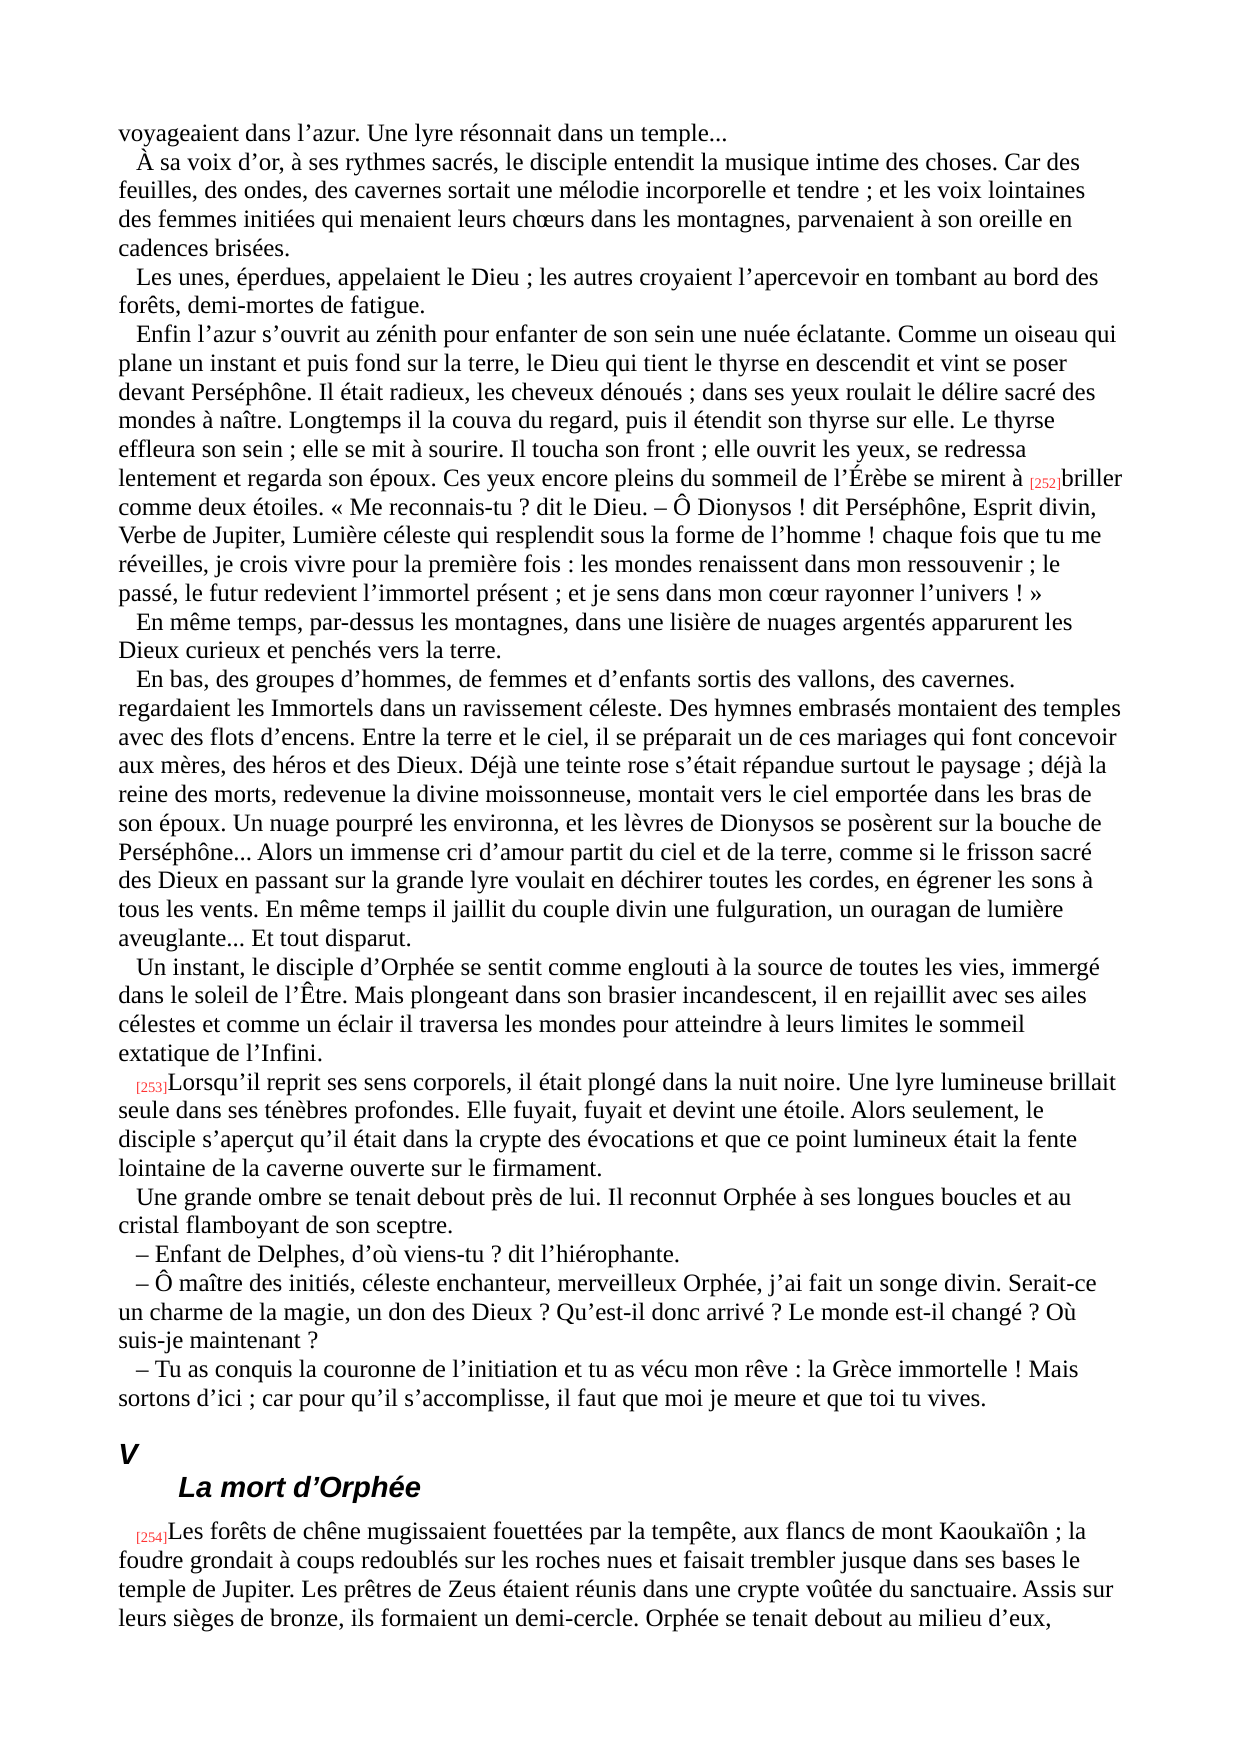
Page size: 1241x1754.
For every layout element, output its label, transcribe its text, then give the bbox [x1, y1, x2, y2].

text voyageaient dans l’azur. Une lyre résonnait dans un temple... [118, 118, 1122, 147]
text En bas, des groupes d’hommes, de femmes et d’enfants sortis des vallons, des cavernes. regardaient les Immortels dans un ravissement céleste. Des hymnes embrasés montaient des temples avec des flots d’encens. Entre la terre et le ciel, il se préparait un de ces mariages qui font concevoir aux mères, des héros et des Dieux. Déjà une teinte rose s’était répandue surtout le paysage ; déjà la reine des morts, redevenue la divine moissonneuse, montait vers le ciel emportée dans les bras de son époux. Un nuage pourpré les environna, et les lèvres de Dionysos se posèrent sur la bouche de Perséphône... Alors un immense cri d’amour partit du ciel et de la terre, comme si le frisson sacré des Dieux en passant sur la grande lyre voulait en déchirer toutes les cordes, en égrener les sons à tous les vents. En même temps il jaillit du couple divin une fulguration, un ouragan de lumière aveuglante... Et tout disparut. [118, 664, 1122, 952]
text – Ô maître des initiés, céleste enchanteur, merveilleux Orphée, j’ai fait un songe divin. Serait-ce un charme de la magie, un don des Dieux ? Qu’est-il donc arrivé ? Le monde est-il changé ? Où suis-je maintenant ? [118, 1268, 1122, 1354]
subtitle V La mort d’Orphée [118, 1437, 1122, 1504]
text À sa voix d’or, à ses rythmes sacrés, le disciple entendit la musique intime des choses. Car des feuilles, des ondes, des cavernes sortait une mélodie incorporelle et tendre ; et les voix lointaines des femmes initiées qui menaient leurs chœurs dans les montagnes, parvenaient à son oreille en cadences brisées. [118, 147, 1122, 262]
text – Tu as conquis la couronne de l’initiation et tu as vécu mon rêve : la Grèce immortelle ! Mais sortons d’ici ; car pour qu’il s’accomplisse, il faut que moi je meure et que toi tu vives. [118, 1354, 1122, 1412]
text [253]Lorsqu’il reprit ses sens corporels, il était plongé dans la nuit noire. Une lyre lumineuse brillait seule dans ses ténèbres profondes. Elle fuyait, fuyait et devint une étoile. Alors seulement, le disciple s’aperçut qu’il était dans la crypte des évocations et que ce point lumineux était la fente lointaine de la caverne ouverte sur le firmament. [118, 1067, 1122, 1182]
text Enfin l’azur s’ouvrit au zénith pour enfanter de son sein une nuée éclatante. Comme un oiseau qui plane un instant et puis fond sur la terre, le Dieu qui tient le thyrse en descendit et vint se poser devant Perséphône. Il était radieux, les cheveux dénoués ; dans ses yeux roulait le délire sacré des mondes à naître. Longtemps il la couva du regard, puis il étendit son thyrse sur elle. Le thyrse effleura son sein ; elle se mit à sourire. Il toucha son front ; elle ouvrit les yeux, se redressa lentement et regarda son époux. Ces yeux encore pleins du sommeil de l’Érèbe se mirent à [252]briller comme deux étoiles. « Me reconnais-tu ? dit le Dieu. – Ô Dionysos ! dit Perséphône, Esprit divin, Verbe de Jupiter, Lumière céleste qui resplendit sous la forme de l’homme ! chaque fois que tu me réveilles, je crois vivre pour la première fois : les mondes renaissent dans mon ressouvenir ; le passé, le futur redevient l’immortel présent ; et je sens dans mon cœur rayonner l’univers ! » [118, 319, 1122, 607]
text [254]Les forêts de chêne mugissaient fouettées par la tempête, aux flancs de mont Kaoukaïôn ; la foudre grondait à coups redoublés sur les roches nues et faisait trembler jusque dans ses bases le temple de Jupiter. Les prêtres de Zeus étaient réunis dans une crypte voûtée du sanctuaire. Assis sur leurs sièges de bronze, ils formaient un demi-cercle. Orphée se tenait debout au milieu d’eux, [118, 1516, 1122, 1631]
text Un instant, le disciple d’Orphée se sentit comme englouti à la source de toutes les vies, immergé dans le soleil de l’Être. Mais plongeant dans son brasier incandescent, il en rejaillit avec ses ailes célestes et comme un éclair il traversa les mondes pour atteindre à leurs limites le sommeil extatique de l’Infini. [118, 952, 1122, 1067]
text – Enfant de Delphes, d’où viens-tu ? dit l’hiérophante. [118, 1239, 1122, 1268]
text En même temps, par-dessus les montagnes, dans une lisière de nuages argentés apparurent les Dieux curieux et penchés vers la terre. [118, 607, 1122, 664]
text Une grande ombre se tenait debout près de lui. Il reconnut Orphée à ses longues boucles et au cristal flamboyant de son sceptre. [118, 1182, 1122, 1239]
text Les unes, éperdues, appelaient le Dieu ; les autres croyaient l’apercevoir en tombant au bord des forêts, demi-mortes de fatigue. [118, 262, 1122, 319]
